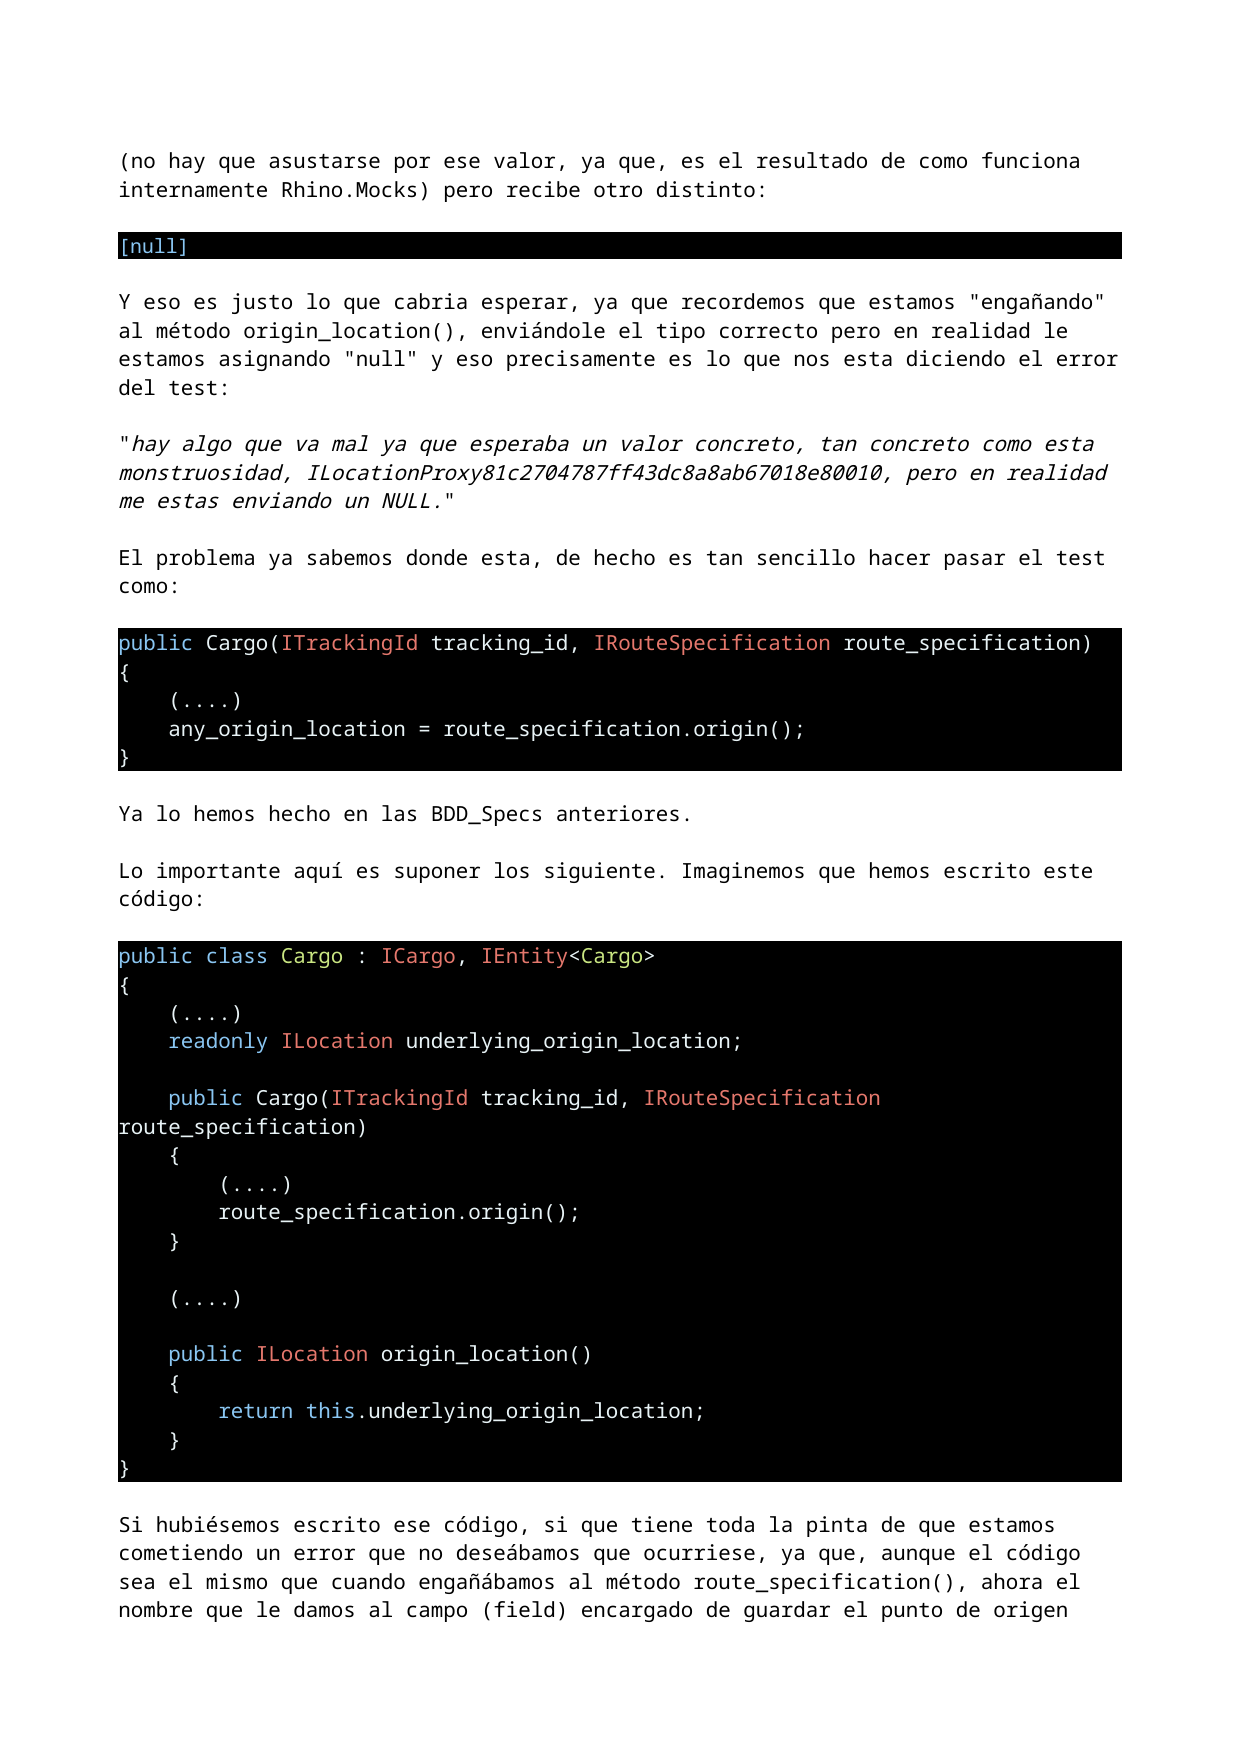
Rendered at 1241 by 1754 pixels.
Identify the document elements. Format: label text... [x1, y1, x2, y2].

text public class Cargo : ICargo, IEntity<Cargo> [118, 941, 1122, 970]
text readonly ILocation underlying_origin_location; [118, 1027, 1122, 1055]
text public Cargo(ITrackingId tracking_id, IRouteSpecification route_specification) [118, 1083, 1122, 1140]
text (....) [118, 998, 1122, 1027]
text "hay algo que va mal ya que esperaba un valor concreto, tan concreto como esta monstruosidad, ILocationProxy81c2704787ff43dc8a8ab67018e80010, pero en realidad me estas enviando un NULL." [118, 429, 1122, 515]
text public ILocation origin_location() [118, 1339, 1122, 1368]
text [null] [118, 232, 1122, 259]
text (....) [118, 1169, 1122, 1197]
text { [118, 1140, 1122, 1169]
text } [118, 1226, 1122, 1254]
text any_origin_location = route_specification.origin(); [118, 714, 1122, 742]
text (....) [118, 685, 1122, 714]
text { [118, 970, 1122, 998]
text Si hubiésemos escrito ese código, si que tiene toda la pinta de que estamos cometiendo un error que no deseábamos que ocurriese, ya que, aunque el código sea el mismo que cuando engañábamos al método route_specification(), ahora el nombre que le damos al campo (field) encargado de guardar el punto de origen [118, 1510, 1122, 1624]
text } [118, 1453, 1122, 1482]
text (no hay que asustarse por ese valor, ya que, es el resultado de como funciona internamente Rhino.Mocks) pero recibe otro distinto: [118, 147, 1122, 203]
text El problema ya sabemos donde esta, de hecho es tan sencillo hacer pasar el test como: [118, 543, 1122, 600]
text Y eso es justo lo que cabria esperar, ya que recordemos que estamos "engañando" al método origin_location(), enviándole el tipo correcto pero en realidad le estamos asignando "null" y eso precisamente es lo que nos esta diciendo el error del test: [118, 287, 1122, 401]
text { [118, 657, 1122, 685]
text return this.underlying_origin_location; [118, 1396, 1122, 1425]
text (....) [118, 1283, 1122, 1311]
text { [118, 1368, 1122, 1396]
text public Cargo(ITrackingId tracking_id, IRouteSpecification route_specification) [118, 628, 1122, 657]
text route_specification.origin(); [118, 1197, 1122, 1226]
text Lo importante aquí es suponer los siguiente. Imaginemos que hemos escrito este código: [118, 856, 1122, 913]
text } [118, 742, 1122, 771]
text Ya lo hemos hecho en las BDD_Specs anteriores. [118, 799, 1122, 828]
text } [118, 1425, 1122, 1453]
